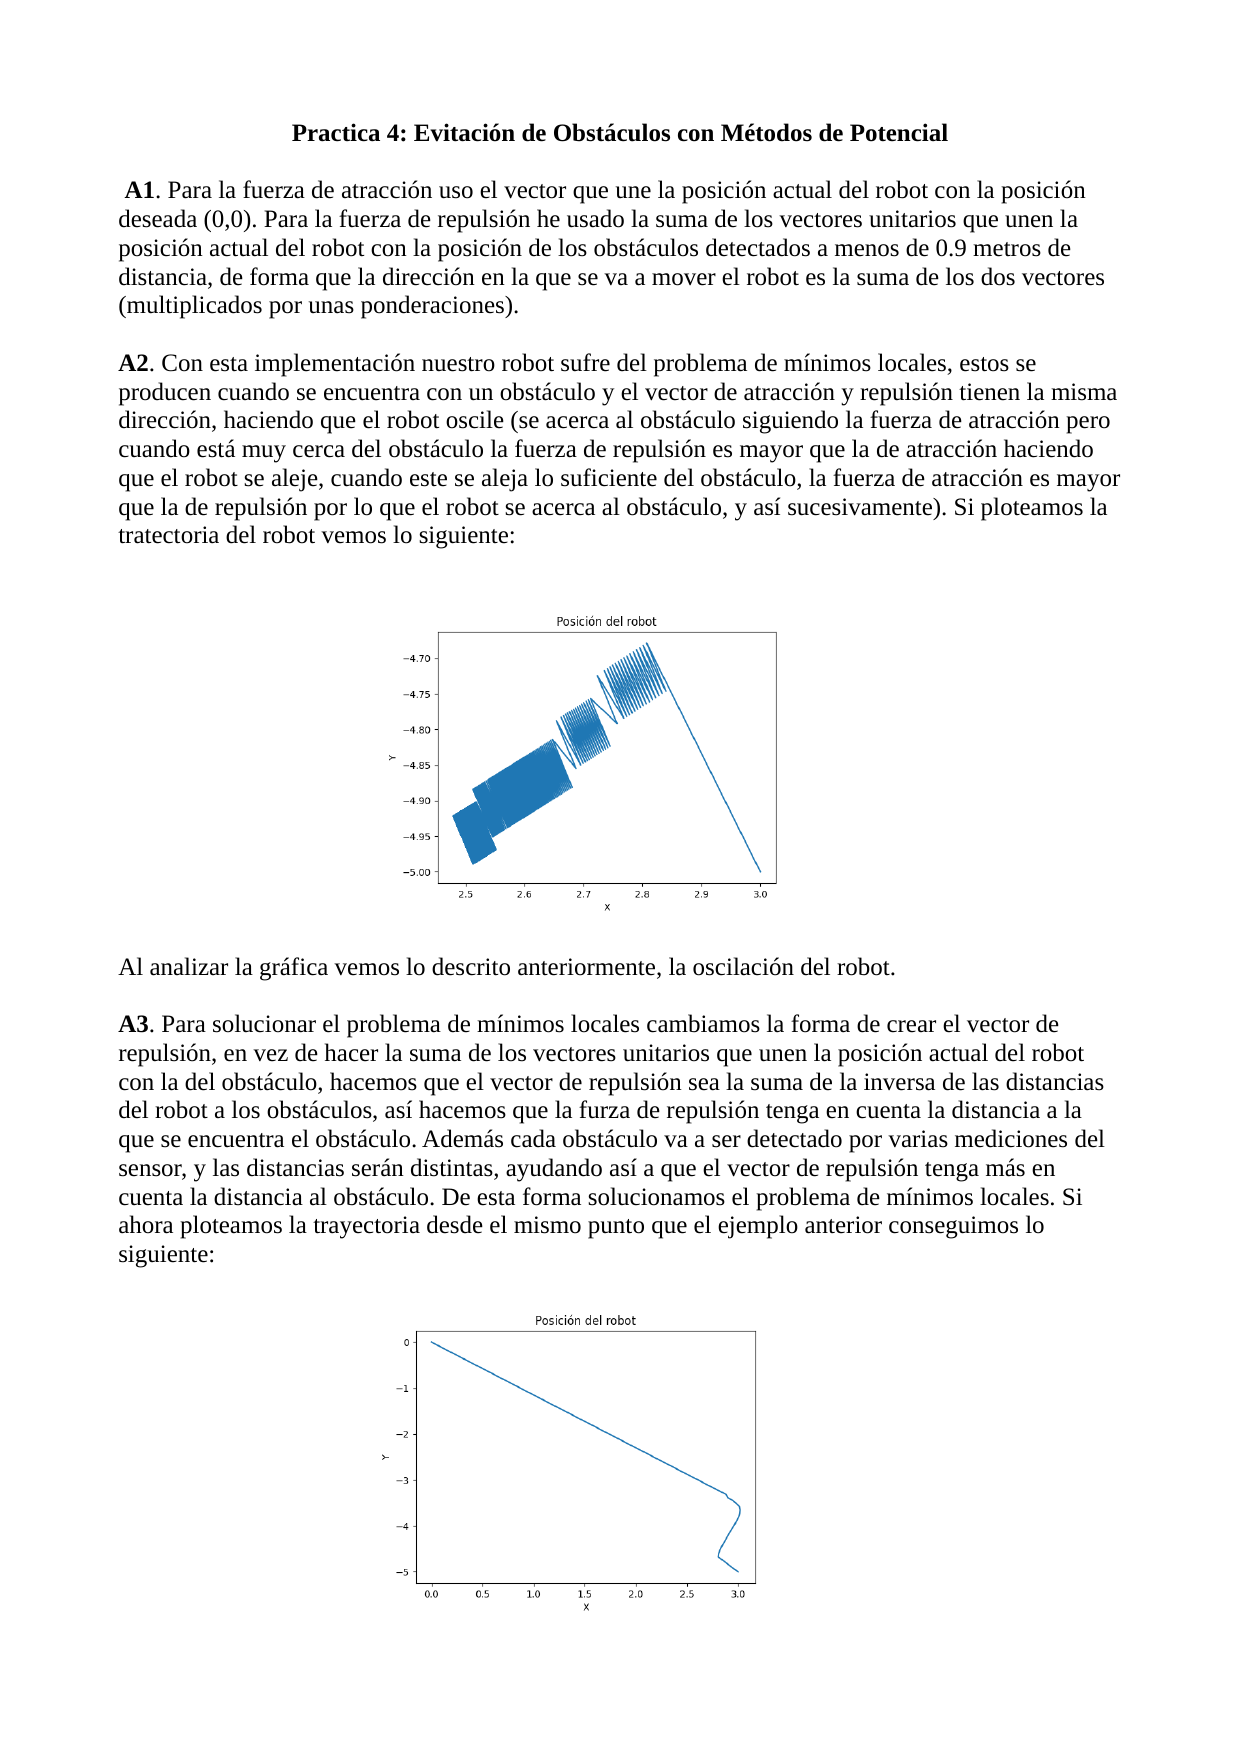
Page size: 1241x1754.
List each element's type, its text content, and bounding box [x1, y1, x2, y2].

picture [383, 592, 819, 919]
text A2. Con esta implementación nuestro robot sufre del problema de mínimos locales, estos se producen cuando se encuentra con un obstáculo y el vector de atracción y repulsión tienen la misma dirección, haciendo que el robot oscile (se acerca al obstáculo siguiendo la fuerza de atracción pero cuando está muy cerca del obstáculo la fuerza de repulsión es mayor que la de atracción haciendo que el robot se aleje, cuando este se aleja lo suficiente del obstáculo, la fuerza de atracción es mayor que la de repulsión por lo que el robot se acerca al obstáculo, y así sucesivamente). Si ploteamos la tratectoria del robot vemos lo siguiente: [118, 348, 1122, 549]
text Practica 4: Evitación de Obstáculos con Métodos de Potencial [118, 118, 1122, 147]
text A3. Para solucionar el problema de mínimos locales cambiamos la forma de crear el vector de repulsión, en vez de hacer la suma de los vectores unitarios que unen la posición actual del robot con la del obstáculo, hacemos que el vector de repulsión sea la suma de la inversa de las distancias del robot a los obstáculos, así hacemos que la furza de repulsión tenga en cuenta la distancia a la que se encuentra el obstáculo. Además cada obstáculo va a ser detectado por varias mediciones del sensor, y las distancias serán distintas, ayudando así a que el vector de repulsión tenga más en cuenta la distancia al obstáculo. De esta forma solucionamos el problema de mínimos locales. Si ahora ploteamos la trayectoria desde el mismo punto que el ejemplo anterior conseguimos lo siguiente: [118, 1009, 1122, 1268]
text A1. Para la fuerza de atracción uso el vector que une la posición actual del robot con la posición deseada (0,0). Para la fuerza de repulsión he usado la suma de los vectores unitarios que unen la posición actual del robot con la posición de los obstáculos detectados a menos de 0.9 metros de distancia, de forma que la dirección en la que se va a mover el robot es la suma de los dos vectores (multiplicados por unas ponderaciones). [118, 176, 1122, 319]
text Al analizar la gráfica vemos lo descrito anteriormente, la oscilación del robot. [118, 952, 1122, 981]
picture [361, 1291, 799, 1619]
